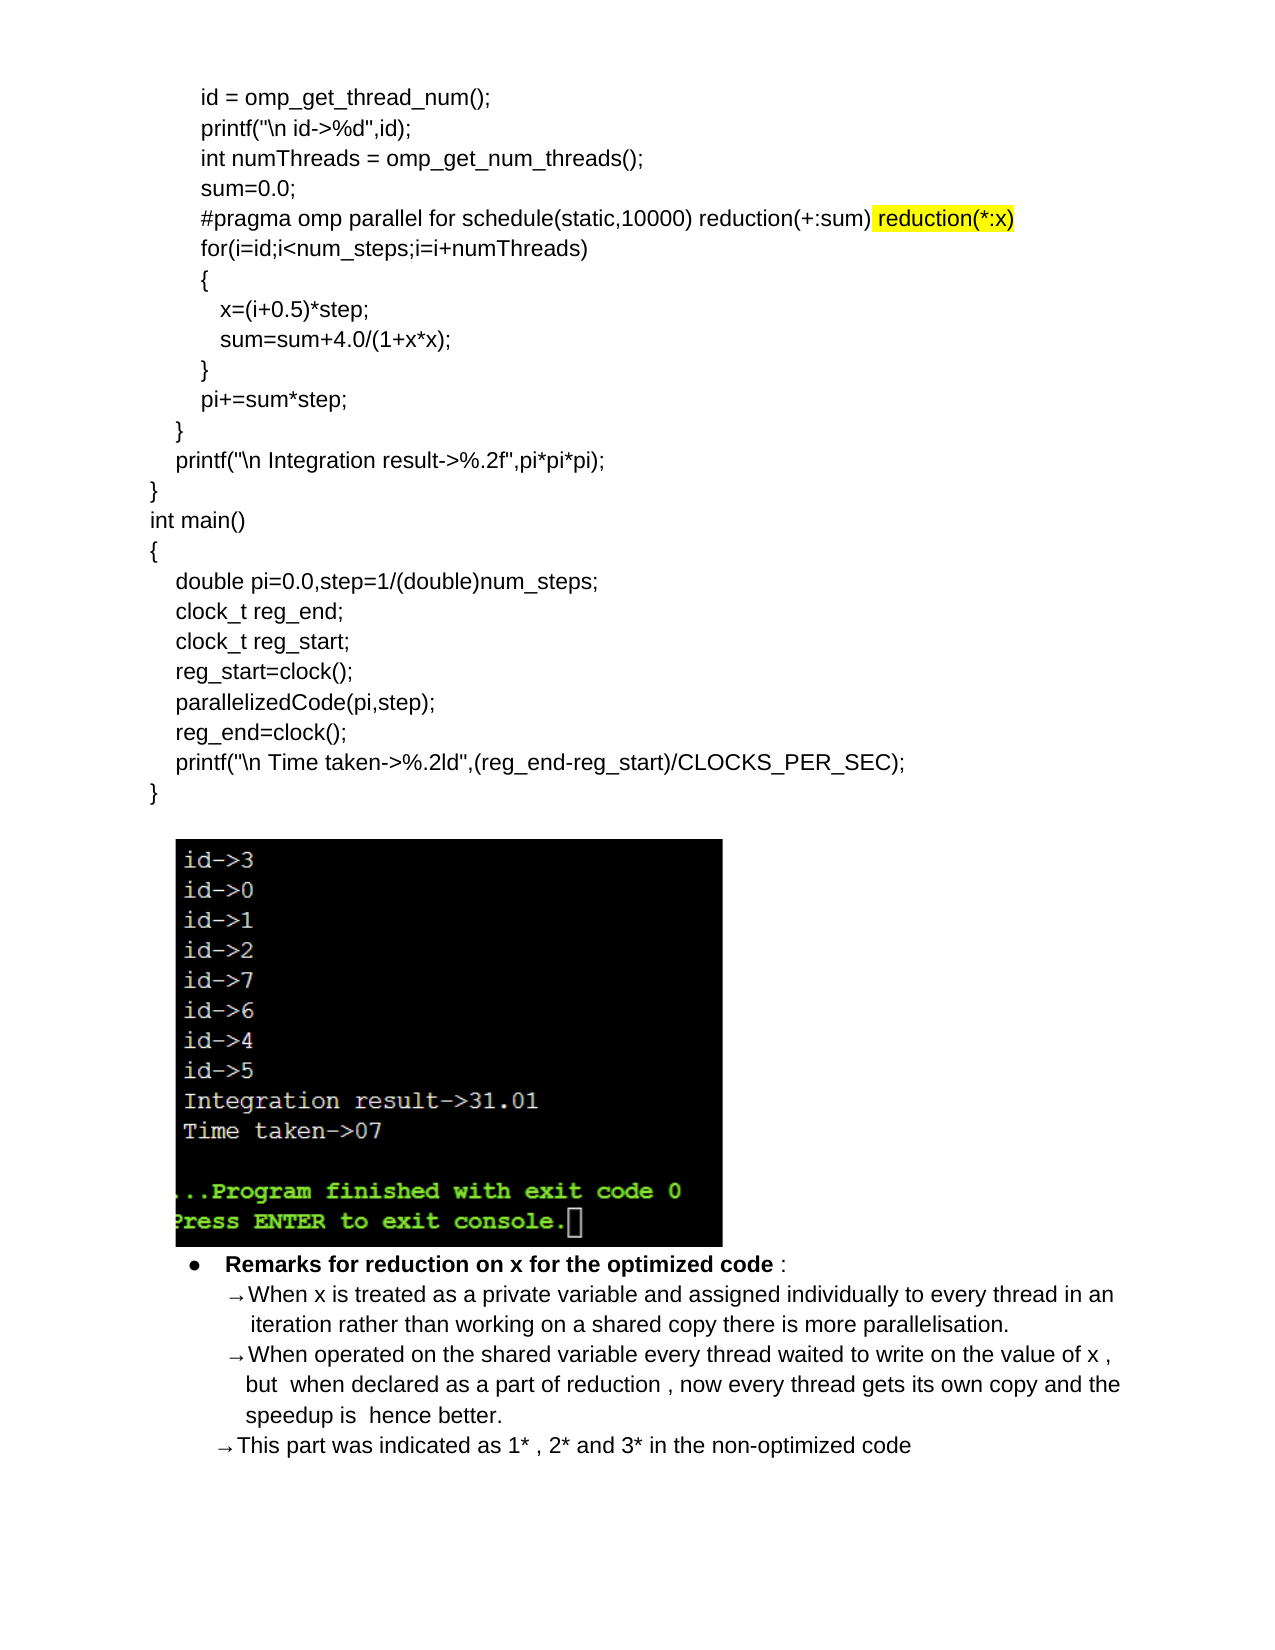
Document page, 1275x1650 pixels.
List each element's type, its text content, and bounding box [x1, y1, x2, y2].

text printf("\n Time taken->%.2ld",(reg_end-reg_start)/CLOCKS_PER_SEC); [150, 749, 1125, 775]
text printf("\n id->%d",id); [150, 114, 1125, 141]
picture [175, 839, 723, 1247]
text sum=sum+4.0/(1+x*x); [150, 326, 1125, 352]
text for(i=id;i<num_steps;i=i+numThreads) [150, 235, 1125, 262]
text { [150, 266, 1125, 292]
text } [150, 779, 1125, 806]
text reg_end=clock(); [150, 719, 1125, 745]
text →This part was indicated as 1* , 2* and 3* in the non-optimized code [150, 1432, 1125, 1458]
text printf("\n Integration result->%.2f",pi*pi*pi); [150, 447, 1125, 473]
text clock_t reg_start; [150, 628, 1125, 654]
text int main() [150, 507, 1125, 534]
text int numThreads = omp_get_num_threads(); [150, 145, 1125, 171]
text speedup is hence better. [150, 1402, 1125, 1428]
list Remarks for reduction on x for the optimized code : →When x is treated as a private variable and assigned individually to every thread in an iteration rather than working on a shared copy there is more parallelisation. →When operated on the shared variable every thread waited to write on the value of x , [187, 1251, 1125, 1367]
text reg_start=clock(); [150, 658, 1125, 685]
text } [150, 356, 1125, 383]
text { [150, 537, 1125, 564]
text sum=0.0; [150, 175, 1125, 201]
text } [150, 477, 1125, 503]
text parallelizedCode(pi,step); [150, 688, 1125, 715]
text } [150, 417, 1125, 443]
text x=(i+0.5)*step; [150, 296, 1125, 322]
text id = omp_get_thread_num(); [150, 84, 1125, 111]
text pi+=sum*step; [150, 386, 1125, 413]
text clock_t reg_end; [150, 598, 1125, 624]
text double pi=0.0,step=1/(double)num_steps; [150, 568, 1125, 594]
text #pragma omp parallel for schedule(static,10000) reduction(+:sum) reduction(*:x) [150, 205, 1125, 232]
text but when declared as a part of reduction , now every thread gets its own copy and the [150, 1371, 1125, 1398]
